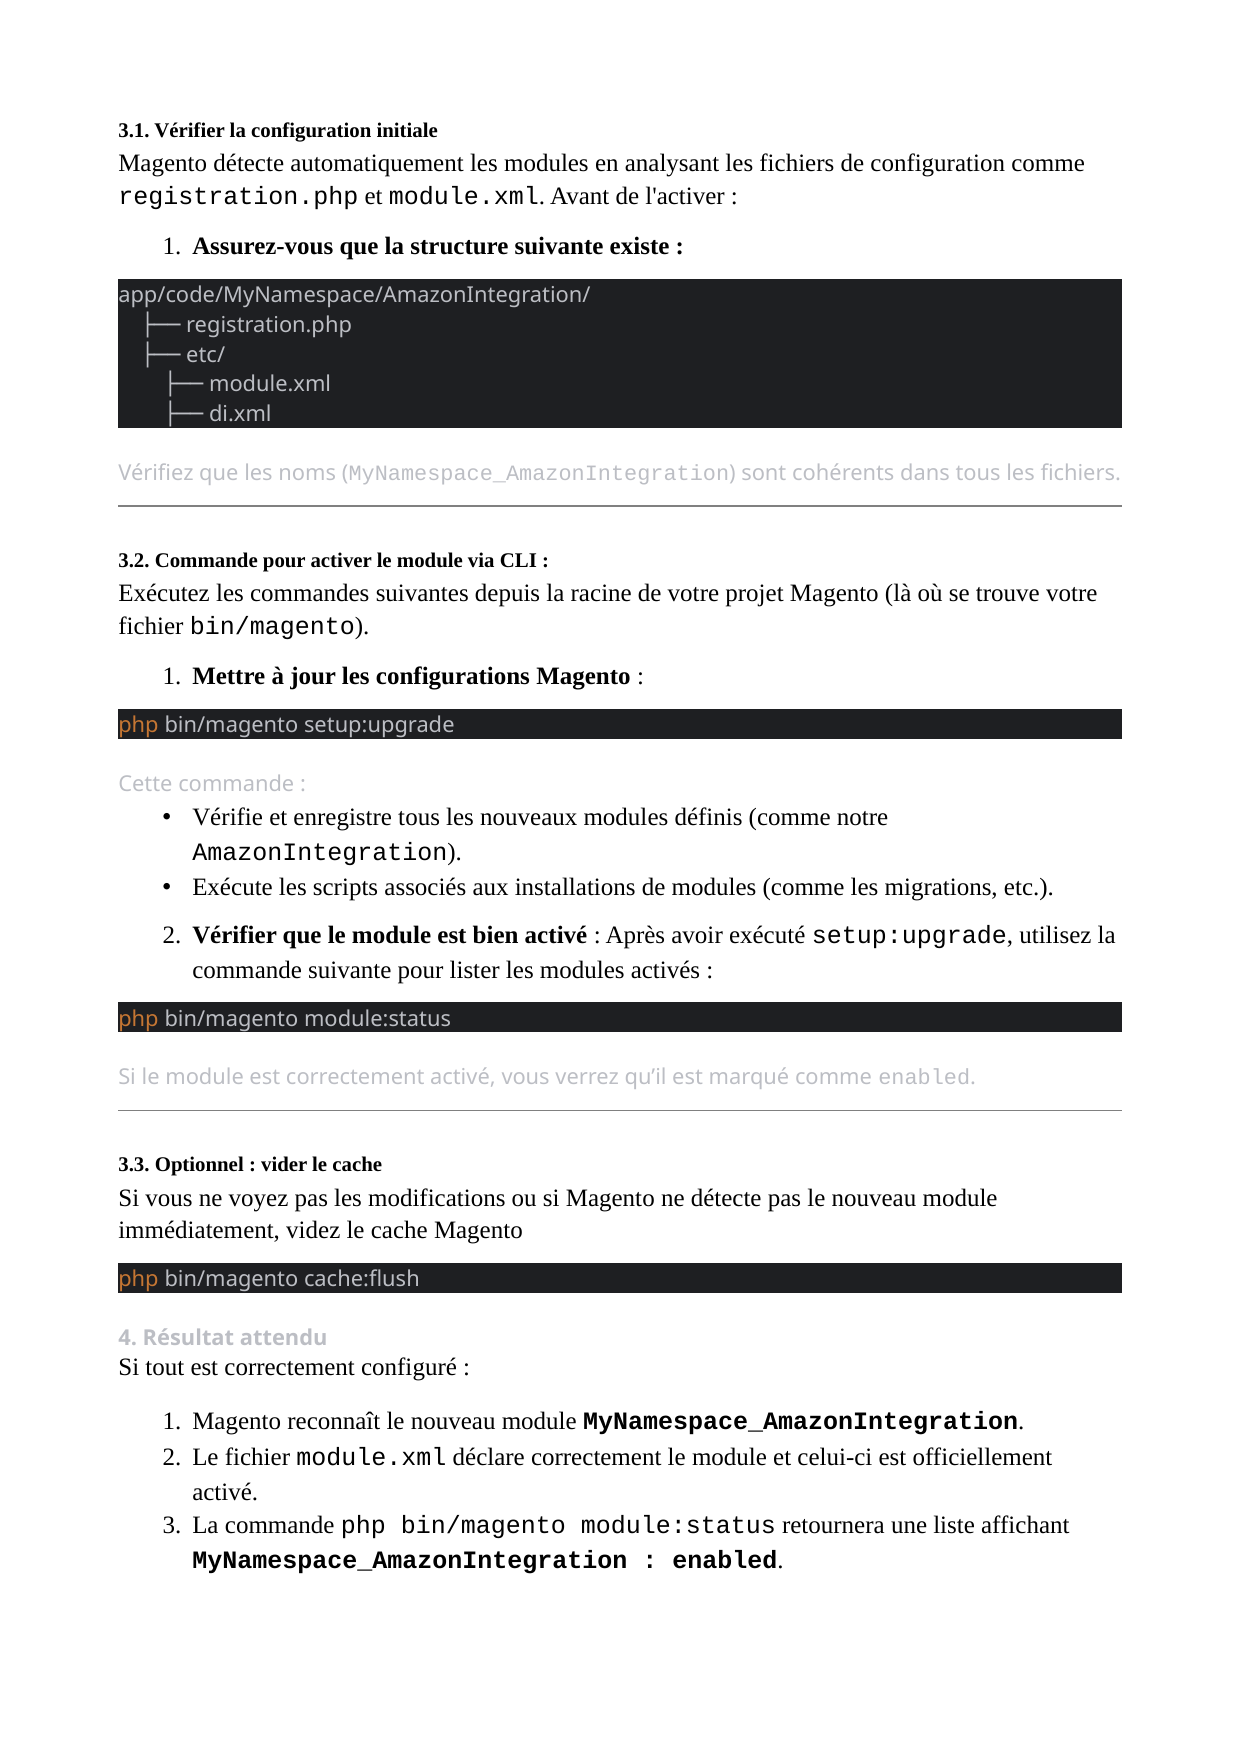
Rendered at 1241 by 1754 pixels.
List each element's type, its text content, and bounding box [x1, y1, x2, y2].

list Magento reconnaît le nouveau module MyNamespace_AmazonIntegration. [162, 1406, 1122, 1437]
subtitle 3.2. Commande pour activer le module via CLI : [118, 548, 1122, 572]
text app/code/MyNamespace/AmazonIntegration/ ├── registration.php ├── etc/ ├── module.xml ├── di.xml [118, 279, 1122, 428]
text Magento détecte automatiquement les modules en analysant les fichiers de configuration comme registration.php et module.xml. Avant de l'activer : [118, 148, 1122, 212]
list Assurez-vous que la structure suivante existe : [162, 231, 1122, 260]
text php bin/magento setup:upgrade [118, 709, 1122, 739]
list Vérifier que le module est bien activé : Après avoir exécuté setup:upgrade, utilisez la commande suivante pour lister les modules activés : [162, 920, 1122, 984]
text php bin/magento cache:flush [118, 1263, 1122, 1293]
list La commande php bin/magento module:status retournera une liste affichant MyNamespace_AmazonIntegration : enabled. [162, 1510, 1122, 1576]
text Si le module est correctement activé, vous verrez qu’il est marqué comme enabled. [118, 1061, 1122, 1091]
list Le fichier module.xml déclare correctement le module et celui-ci est officiellement activé. [162, 1442, 1122, 1506]
text Vérifiez que les noms (MyNamespace_AmazonIntegration) sont cohérents dans tous les fichiers. [118, 457, 1122, 487]
text Si tout est correctement configuré : [118, 1352, 1122, 1380]
list Mettre à jour les configurations Magento : [162, 661, 1122, 690]
text Exécutez les commandes suivantes depuis la racine de votre projet Magento (là où se trouve votre fichier bin/magento). [118, 578, 1122, 642]
text Cette commande : [118, 767, 1122, 797]
subtitle 3.3. Optionnel : vider le cache [118, 1152, 1122, 1176]
subtitle 3.1. Vérifier la configuration initiale [118, 118, 1122, 142]
list Vérifie et enregistre tous les nouveaux modules définis (comme notre AmazonIntegration). [162, 802, 1122, 868]
text Si vous ne voyez pas les modifications ou si Magento ne détecte pas le nouveau module immédiatement, videz le cache Magento [118, 1183, 1122, 1244]
list Exécute les scripts associés aux installations de modules (comme les migrations, etc.). [162, 872, 1122, 901]
subtitle 4. Résultat attendu [118, 1322, 1122, 1352]
text php bin/magento module:status [118, 1002, 1122, 1032]
